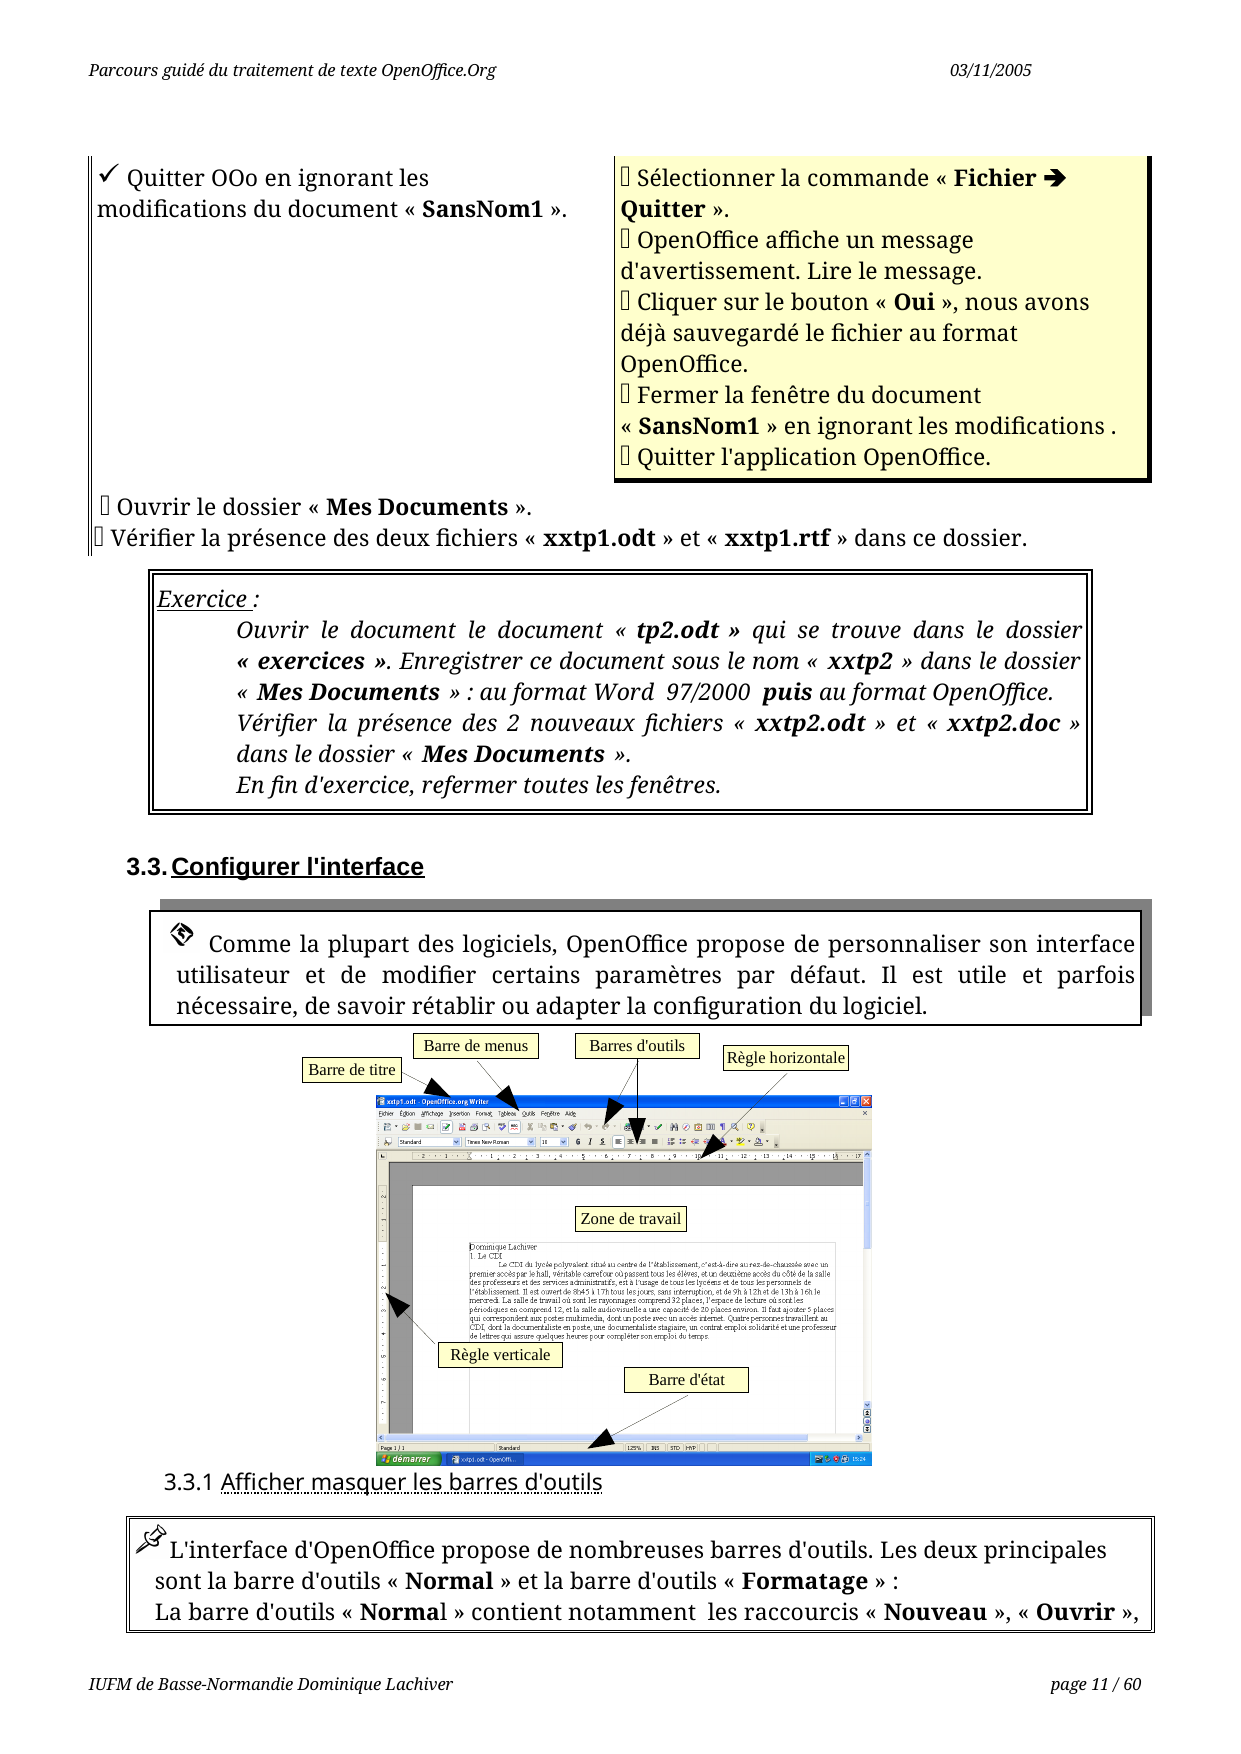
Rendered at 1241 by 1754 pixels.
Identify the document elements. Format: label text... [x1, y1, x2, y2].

table_cell [89, 103, 587, 156]
subtitle Afficher masquer les barres d'outils [163, 1064, 1152, 1497]
table_cell [587, 156, 614, 483]
picture [376, 1095, 872, 1466]
picture [162, 914, 201, 953]
text Exercice : Ouvrir le document le document « tp2.odt » qui se trouve dans le dossier « exercices ». Enregistrer ce document sous le nom « xxtp2 » dans le dossier « Mes Documents » : au format Word 97/2000 puis au format OpenOffice. Vérifier la présence des 2 nouveaux fichiers « xxtp2.odt » et « xxtp2.doc » dans le dossier « Mes Documents ». En fin d'exercice, refermer toutes les fenêtres. [150, 571, 1091, 813]
table_cell  Quitter OOo en ignorant les modifications du document « SansNom1 ». [92, 156, 587, 483]
picture [131, 1520, 170, 1559]
text  Ouvrir le dossier « Mes Documents ». [92, 483, 1152, 522]
text Comme la plupart des logiciels, OpenOffice propose de personnaliser son interface utilisateur et de modifier certains paramètres par défaut. Il est utile et parfois nécessaire, de savoir rétablir ou adapter la configuration du logiciel. [151, 912, 1140, 1024]
text  Vérifier la présence des deux fichiers « xxtp1.odt » et « xxtp1.rtf » dans ce dossier. [92, 522, 1152, 556]
table_cell [614, 103, 1152, 156]
text L'interface d'OpenOffice propose de nombreuses barres d'outils. Les deux principales sont la barre d'outils « Normal » et la barre d'outils « Formatage » : La barre d'outils « Normal » contient notamment les raccourcis « Nouveau », « Ouvrir », « Enregistrer »... La barre d'outils « Formatage » contient les raccourcis : « styles », « choix de police », « caractères gras »... [130, 1519, 1151, 1630]
table_cell  Sélectionner la commande « Fichier  Quitter ».  OpenOffice affiche un message d'avertissement. Lire le message.  Cliquer sur le bouton « Oui », nous avons déjà sauvegardé le fichier au format OpenOffice.  Fermer la fenêtre du document « SansNom1 » en ignorant les modifications .  Quitter l'application OpenOffice. [615, 156, 1147, 478]
table_cell [587, 103, 614, 156]
subtitle Configurer l'interface [126, 852, 1152, 880]
